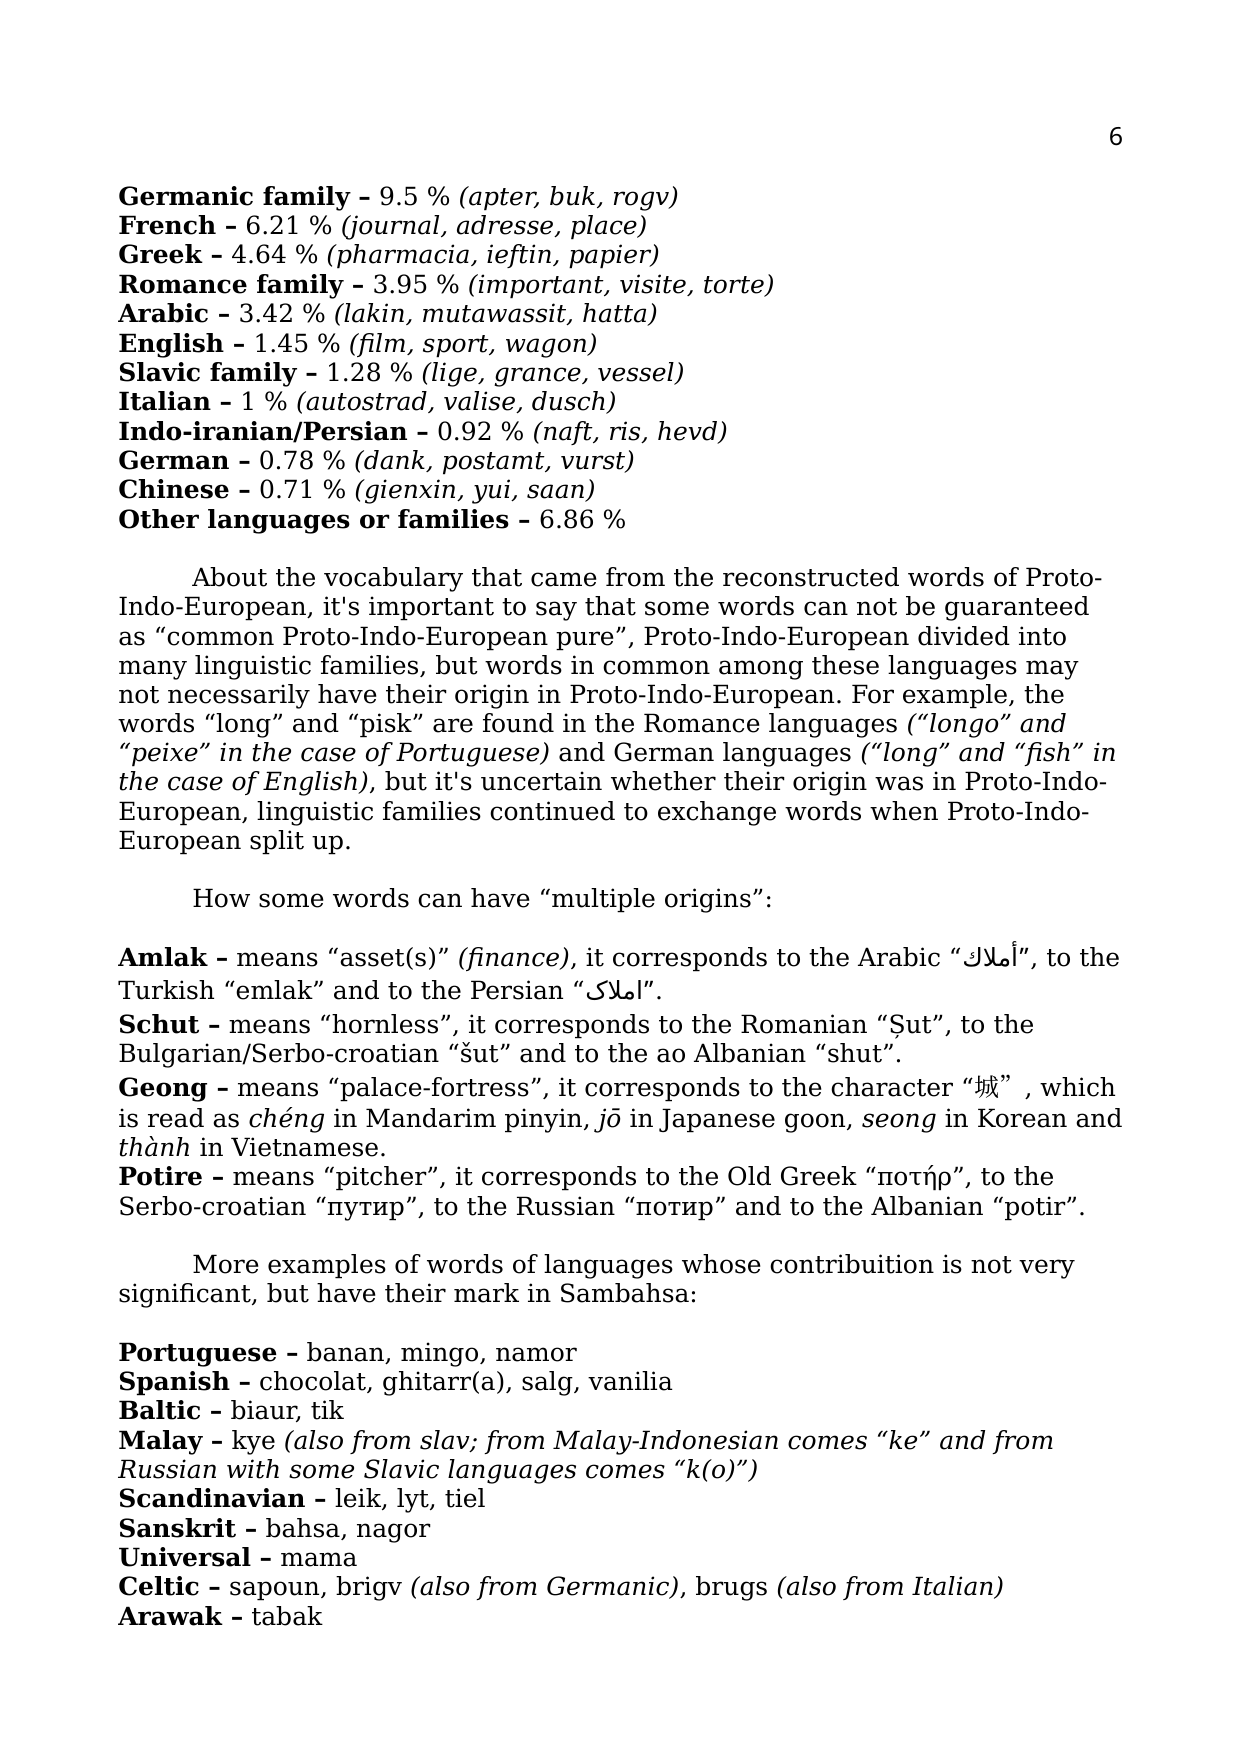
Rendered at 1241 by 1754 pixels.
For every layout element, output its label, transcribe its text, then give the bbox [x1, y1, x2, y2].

text Portuguese – banan, mingo, namor [118, 1338, 1123, 1367]
text Baltic – biaur, tik [118, 1396, 1123, 1426]
text Chinese – 0.71 % (gienxin, yui, saan) [118, 475, 1123, 505]
text Arabic – 3.42 % (lakin, mutawassit, hatta) [118, 299, 1123, 328]
text Arawak – tabak [118, 1602, 1123, 1631]
text About the vocabulary that came from the reconstructed words of Proto-Indo-European, it's important to say that some words can not be guaranteed as “common Proto-Indo-European pure”, Proto-Indo-European divided into many linguistic families, but words in common among these languages may not necessarily have their origin in Proto-Indo-European. For example, the words “long” and “pisk” are found in the Romance languages (“longo” and “peixe” in the case of Portuguese) and German languages (“long” and “fish” in the case of English), but it's uncertain whether their origin was in Proto-Indo-European, linguistic families continued to exchange words when Proto-Indo-European split up. [118, 563, 1123, 855]
text Sanskrit – bahsa, nagor [118, 1514, 1123, 1543]
text Universal – mama [118, 1543, 1123, 1572]
text More examples of words of languages whose contribuition is not very significant, but have their mark in Sambahsa: [118, 1250, 1123, 1308]
text English – 1.45 % (film, sport, wagon) [118, 328, 1123, 358]
text Celtic – sapoun, brigv (also from Germanic), brugs (also from Italian) [118, 1572, 1123, 1602]
text Malay – kye (also from slav; from Malay-Indonesian comes “ke” and from Russian with some Slavic languages comes “k(o)”) [118, 1426, 1123, 1484]
text Greek – 4.64 % (pharmacia, ieftin, papier) [118, 240, 1123, 270]
text Scandinavian – leik, lyt, tiel [118, 1484, 1123, 1514]
text Potire – means “pitcher”, it corresponds to the Old Greek “ποτήρ”, to the Serbo-croatian “путир”, to the Russian “потир” and to the Albanian “potir”. [118, 1162, 1123, 1221]
text French – 6.21 % (journal, adresse, place) [118, 211, 1123, 240]
text Slavic family – 1.28 % (lige, grance, vessel) [118, 358, 1123, 387]
text Other languages or families – 6.86 % [118, 505, 1123, 534]
text Schut – means “hornless”, it corresponds to the Romanian “Șut”, to the Bulgarian/Serbo-croatian “šut” and to the ao Albanian “shut”. [118, 1009, 1123, 1068]
text How some words can have “multiple origins”: [118, 884, 1123, 913]
text Amlak – means “asset(s)” (finance), it corresponds to the Arabic “أملاك”, to the Turkish “emlak” and to the Persian “املاک”. [118, 942, 1123, 1009]
text Indo-iranian/Persian – 0.92 % (naft, ris, hevd) [118, 417, 1123, 446]
text Spanish – chocolat, ghitarr(a), salg, vanilia [118, 1367, 1123, 1396]
text Romance family – 3.95 % (important, visite, torte) [118, 270, 1123, 299]
text Geong – means “palace-fortress”, it corresponds to the character “城”, which is read as chéng in Mandarim pinyin, jō in Japanese goon, seong in Korean and thành in Vietnamese. [118, 1068, 1123, 1162]
text German – 0.78 % (dank, postamt, vurst) [118, 446, 1123, 475]
text Germanic family – 9.5 % (apter, buk, rogv) [118, 182, 1123, 211]
text Italian – 1 % (autostrad, valise, dusch) [118, 387, 1123, 417]
